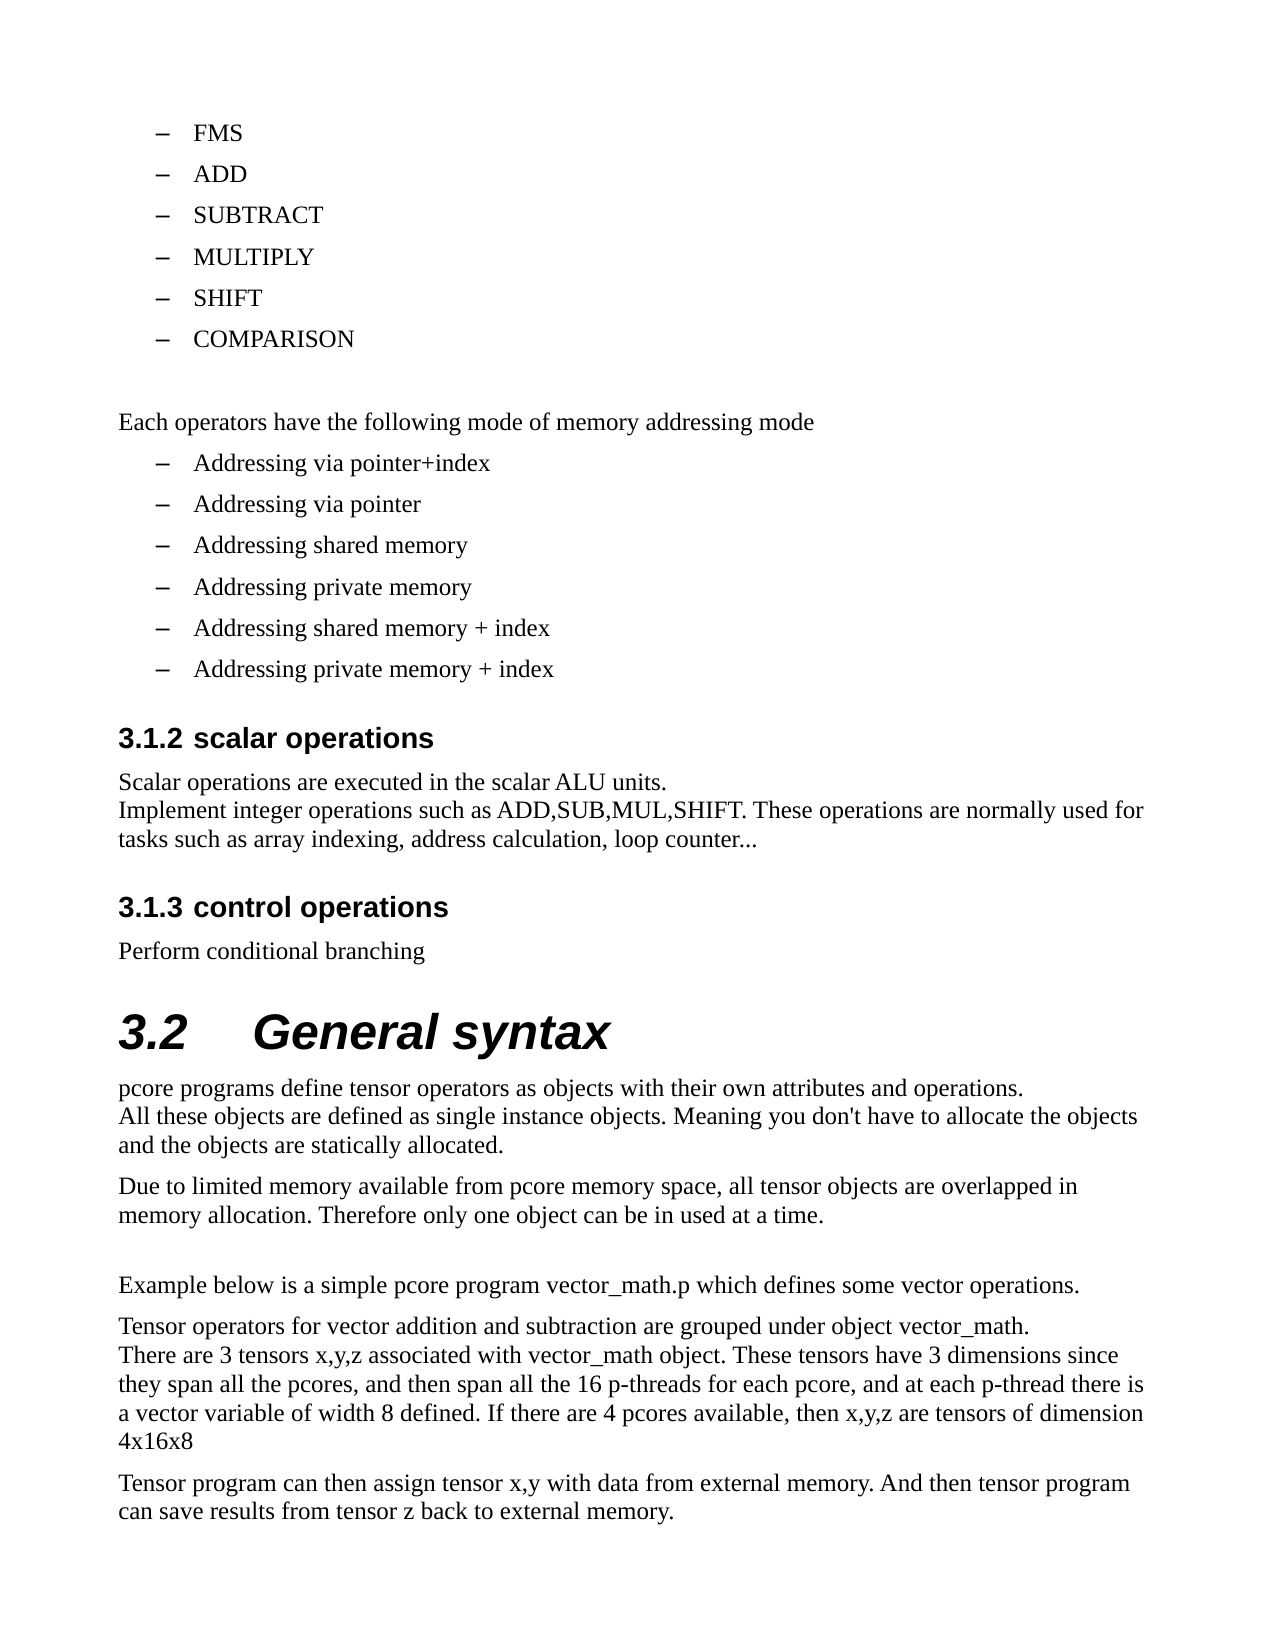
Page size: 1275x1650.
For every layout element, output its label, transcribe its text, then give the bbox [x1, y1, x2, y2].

list MULTIPLY [156, 242, 1157, 271]
subtitle General syntax [118, 1003, 1157, 1060]
list Addressing via pointer [156, 489, 1157, 518]
list Addressing private memory + index [156, 654, 1157, 683]
text Example below is a simple pcore program vector_math.p which defines some vector operations. [118, 1270, 1157, 1299]
list SHIFT [156, 283, 1157, 312]
list SUBTRACT [156, 201, 1157, 229]
subtitle scalar operations [118, 721, 1157, 754]
text Tensor program can then assign tensor x,y with data from external memory. And then tensor program can save results from tensor z back to external memory. [118, 1468, 1157, 1525]
text Each operators have the following mode of memory addressing mode [118, 407, 1157, 436]
text Perform conditional branching [118, 936, 1157, 965]
subtitle control operations [118, 890, 1157, 924]
list COMPARISON [156, 324, 1157, 353]
text pcore programs define tensor operators as objects with their own attributes and operations. All these objects are defined as single instance objects. Meaning you don't have to allocate the objects and the objects are statically allocated. [118, 1073, 1157, 1159]
list Addressing via pointer+index [156, 448, 1157, 477]
text Due to limited memory available from pcore memory space, all tensor objects are overlapped in memory allocation. Therefore only one object can be in used at a time. [118, 1171, 1157, 1258]
list Addressing shared memory + index [156, 613, 1157, 642]
list Addressing shared memory [156, 531, 1157, 559]
list ADD [156, 159, 1157, 188]
text Tensor operators for vector addition and subtraction are grouped under object vector_math. There are 3 tensors x,y,z associated with vector_math object. These tensors have 3 dimensions since they span all the pcores, and then span all the 16 p-threads for each pcore, and at each p-thread there is a vector variable of width 8 defined. If there are 4 pcores available, then x,y,z are tensors of dimension 4x16x8 [118, 1311, 1157, 1455]
list Addressing private memory [156, 572, 1157, 601]
text Scalar operations are executed in the scalar ALU units. Implement integer operations such as ADD,SUB,MUL,SHIFT. These operations are normally used for tasks such as array indexing, address calculation, loop counter... [118, 767, 1157, 853]
list FMS [156, 118, 1157, 147]
